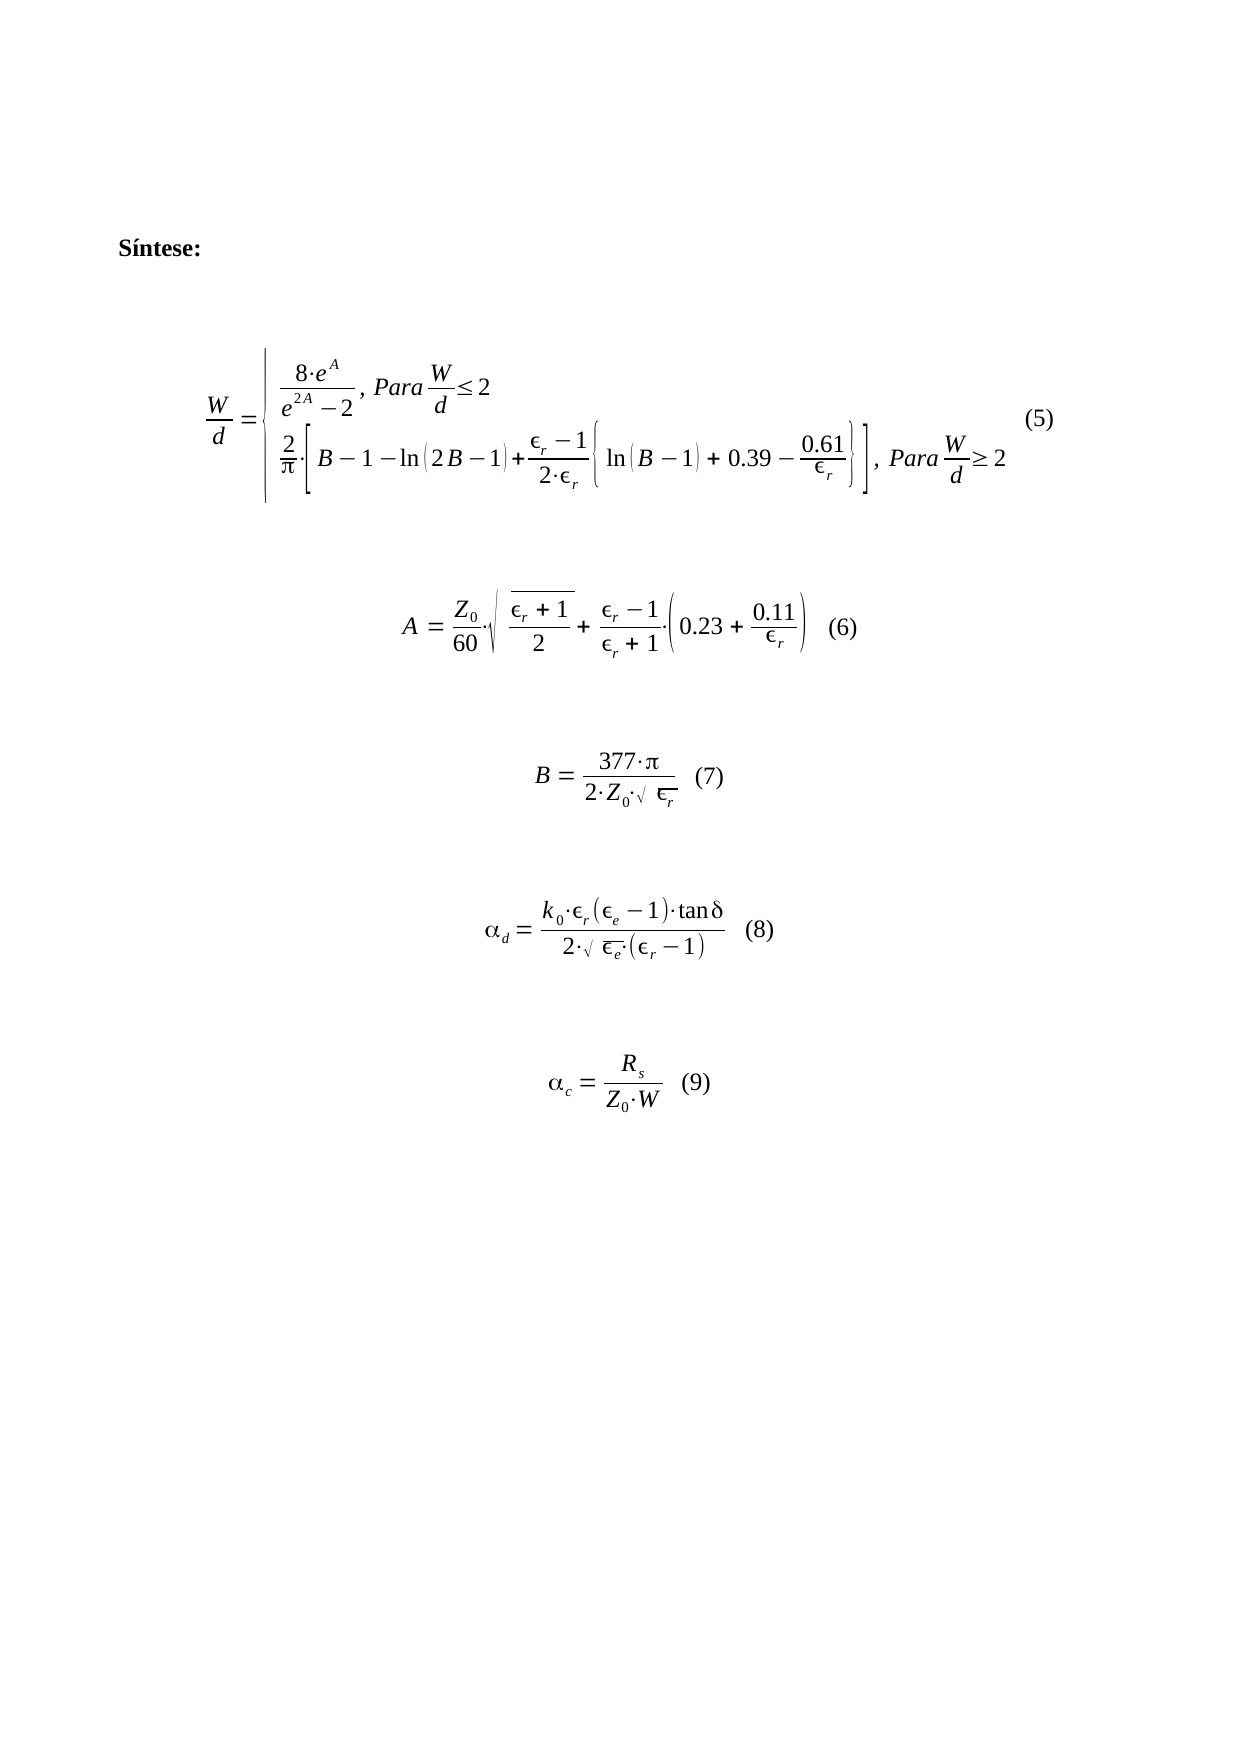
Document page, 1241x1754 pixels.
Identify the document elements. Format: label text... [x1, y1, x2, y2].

text (6) [118, 589, 1122, 661]
text (8) [118, 897, 1122, 963]
text (7) [118, 748, 1122, 810]
text (9) [59, 1050, 1122, 1116]
text Síntese: [118, 233, 1122, 262]
text (5) [118, 349, 1122, 503]
